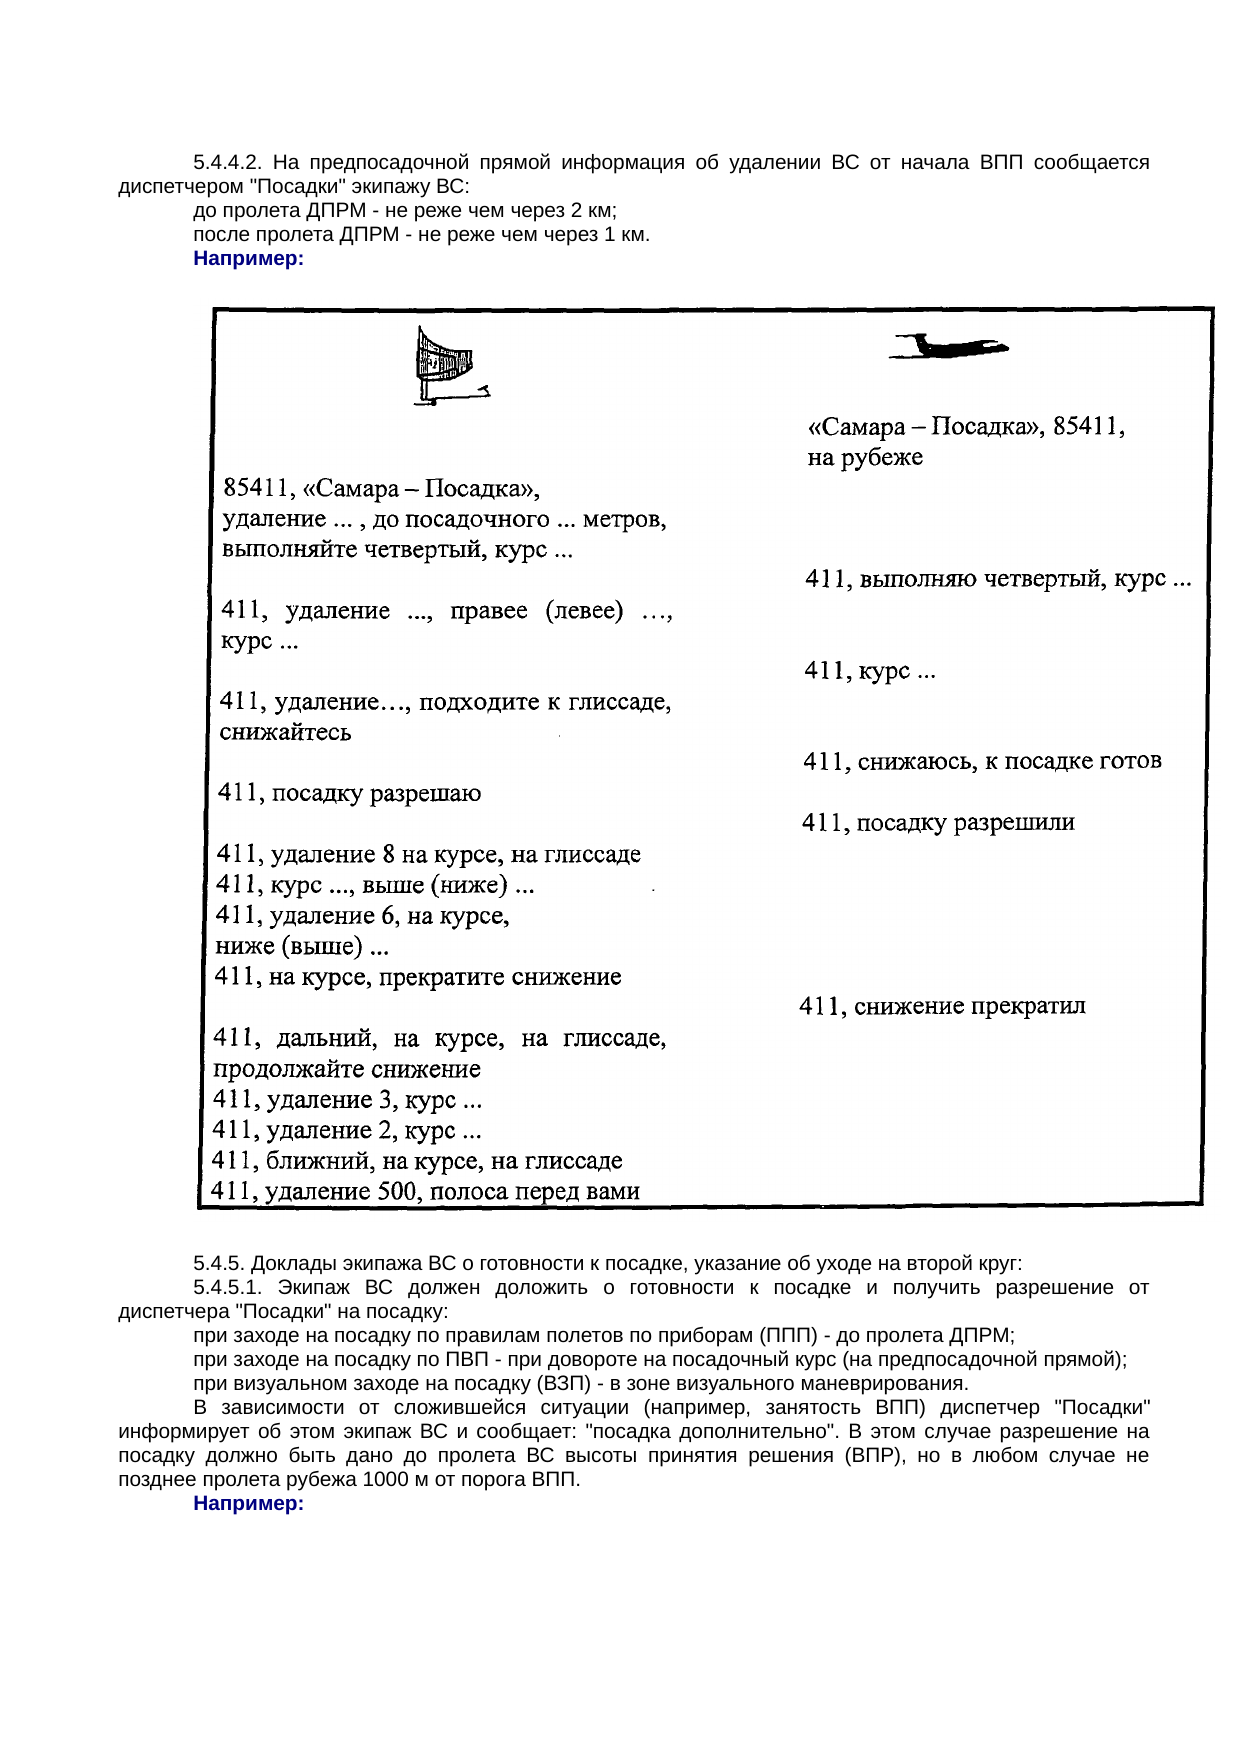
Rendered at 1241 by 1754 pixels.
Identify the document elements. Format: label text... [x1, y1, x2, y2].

text В зависимости от сложившейся ситуации (например, занятость ВПП) диспетчер "Посадки" информирует об этом экипаж ВС и сообщает: "посадка дополнительно". В этом случае разрешение на посадку должно быть дано до пролета ВС высоты принятия решения (ВПР), но в любом случае не позднее пролета рубежа 1000 м от порога ВПП. [118, 1394, 1152, 1490]
text Например: [118, 246, 1152, 270]
picture [193, 298, 1222, 1222]
text 5.4.4.2. На предпосадочной прямой информация об удалении ВС от начала ВПП сообщается диспетчером "Посадки" экипажу ВС: [118, 150, 1152, 198]
text при заходе на посадку по ПВП - при довороте на посадочный курс (на предпосадочной прямой); [118, 1347, 1152, 1371]
text Например: [118, 1490, 1152, 1514]
text 5.4.5. Доклады экипажа ВС о готовности к посадке, указание об уходе на второй круг: [118, 1251, 1152, 1275]
text после пролета ДПРМ - не реже чем через 1 км. [118, 222, 1152, 246]
text 5.4.5.1. Экипаж ВС должен доложить о готовности к посадке и получить разрешение от диспетчера "Посадки" на посадку: [118, 1275, 1152, 1323]
text при визуальном заходе на посадку (ВЗП) - в зоне визуального маневрирования. [118, 1371, 1152, 1394]
text до пролета ДПРМ - не реже чем через 2 км; [118, 198, 1152, 222]
text при заходе на посадку по правилам полетов по приборам (ППП) - до пролета ДПРМ; [118, 1323, 1152, 1347]
